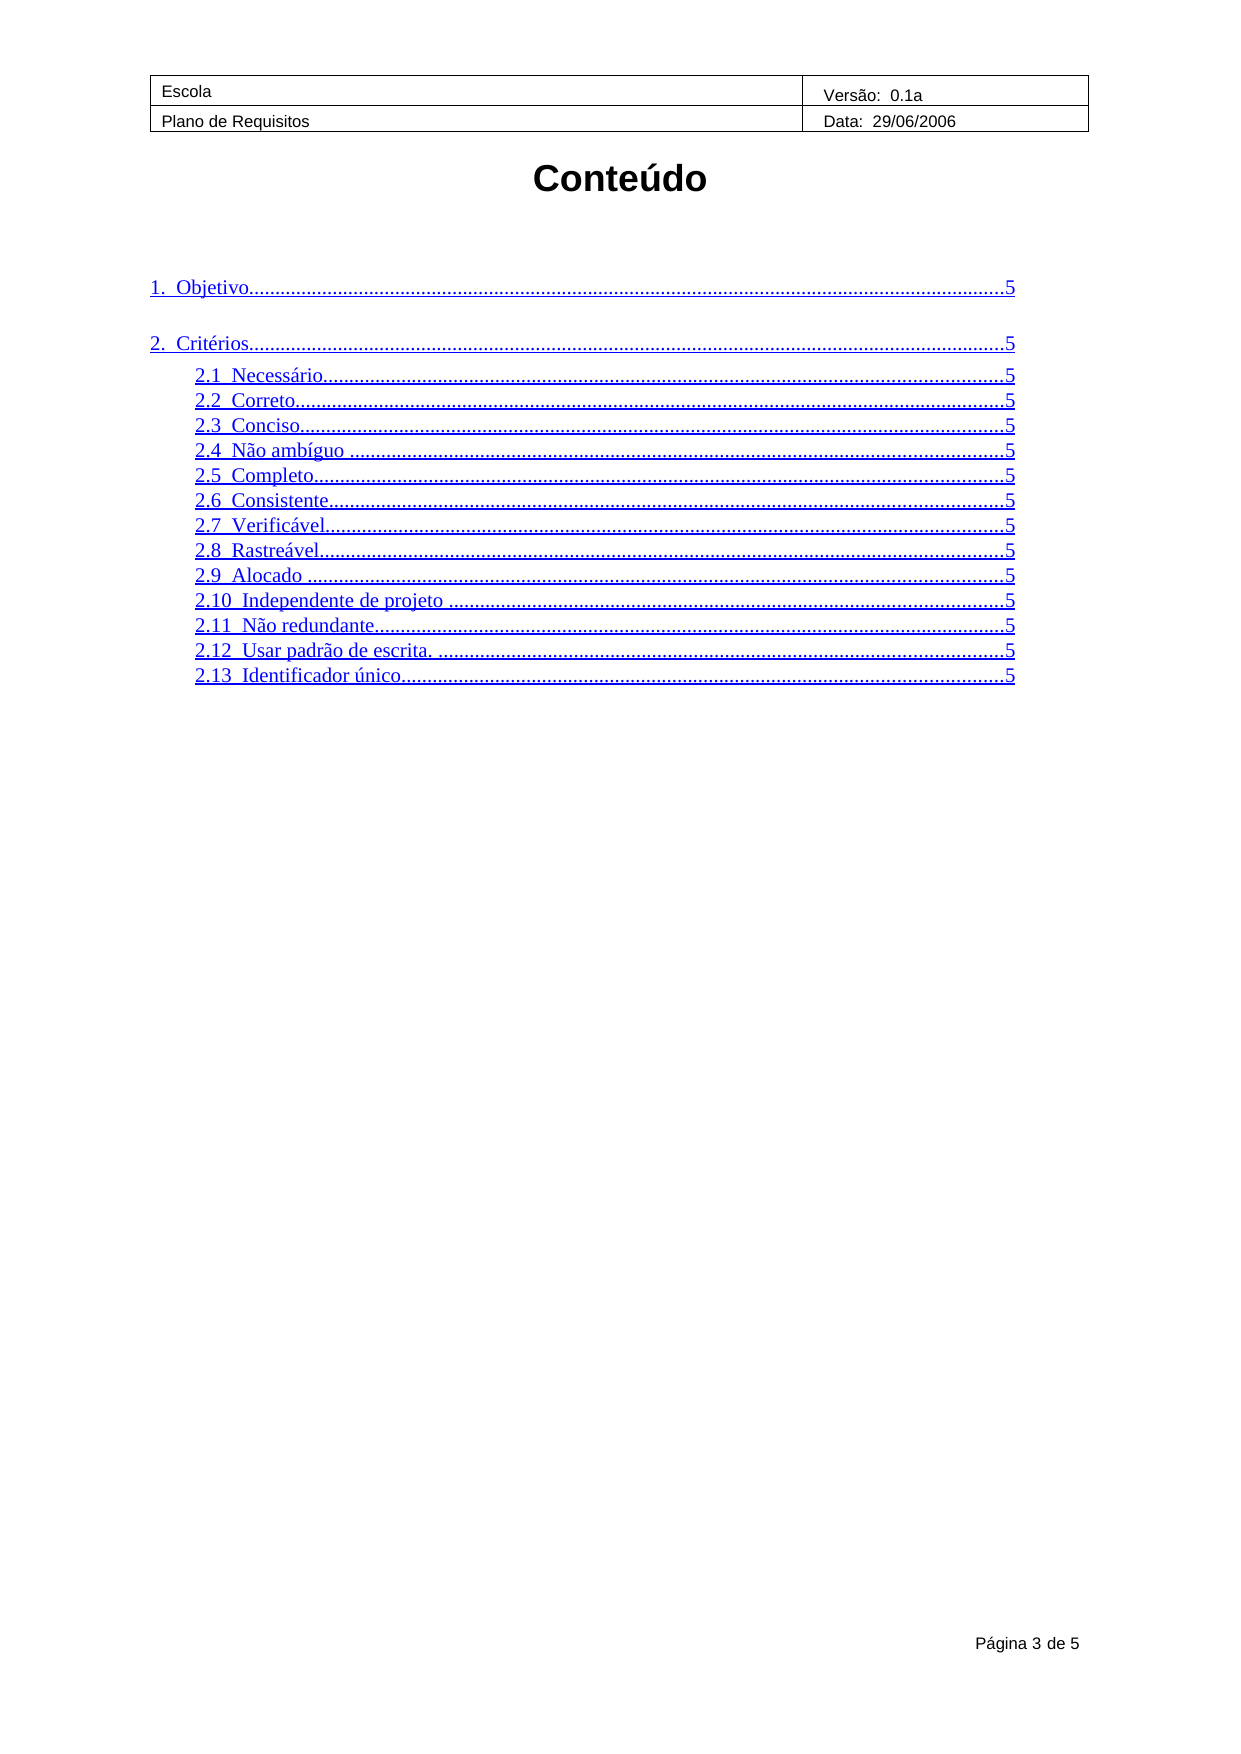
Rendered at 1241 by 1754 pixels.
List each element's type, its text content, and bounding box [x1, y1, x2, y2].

text 2.2 Correto 5 [195, 387, 1015, 408]
text 2.13 Identificador único 5 [195, 662, 1015, 683]
text 2.3 Conciso 5 [195, 412, 1015, 433]
text 2.9 Alocado 5 [195, 562, 1015, 583]
text 2.7 Verificável 5 [195, 512, 1015, 533]
text 2.10 Independente de projeto 5 [195, 587, 1015, 608]
text 1. Objetivo 5 [150, 274, 1015, 296]
text 2.11 Não redundante 5 [195, 612, 1015, 633]
title Conteúdo [150, 157, 1090, 199]
text 2.6 Consistente 5 [195, 487, 1015, 508]
text 2.4 Não ambíguo 5 [195, 437, 1015, 458]
text 2. Critérios 5 [150, 330, 1015, 352]
text 2.8 Rastreável 5 [195, 537, 1015, 558]
text 2.12 Usar padrão de escrita. 5 [195, 637, 1015, 658]
text 2.1 Necessário 5 [195, 362, 1015, 383]
text 2.5 Completo 5 [195, 462, 1015, 483]
